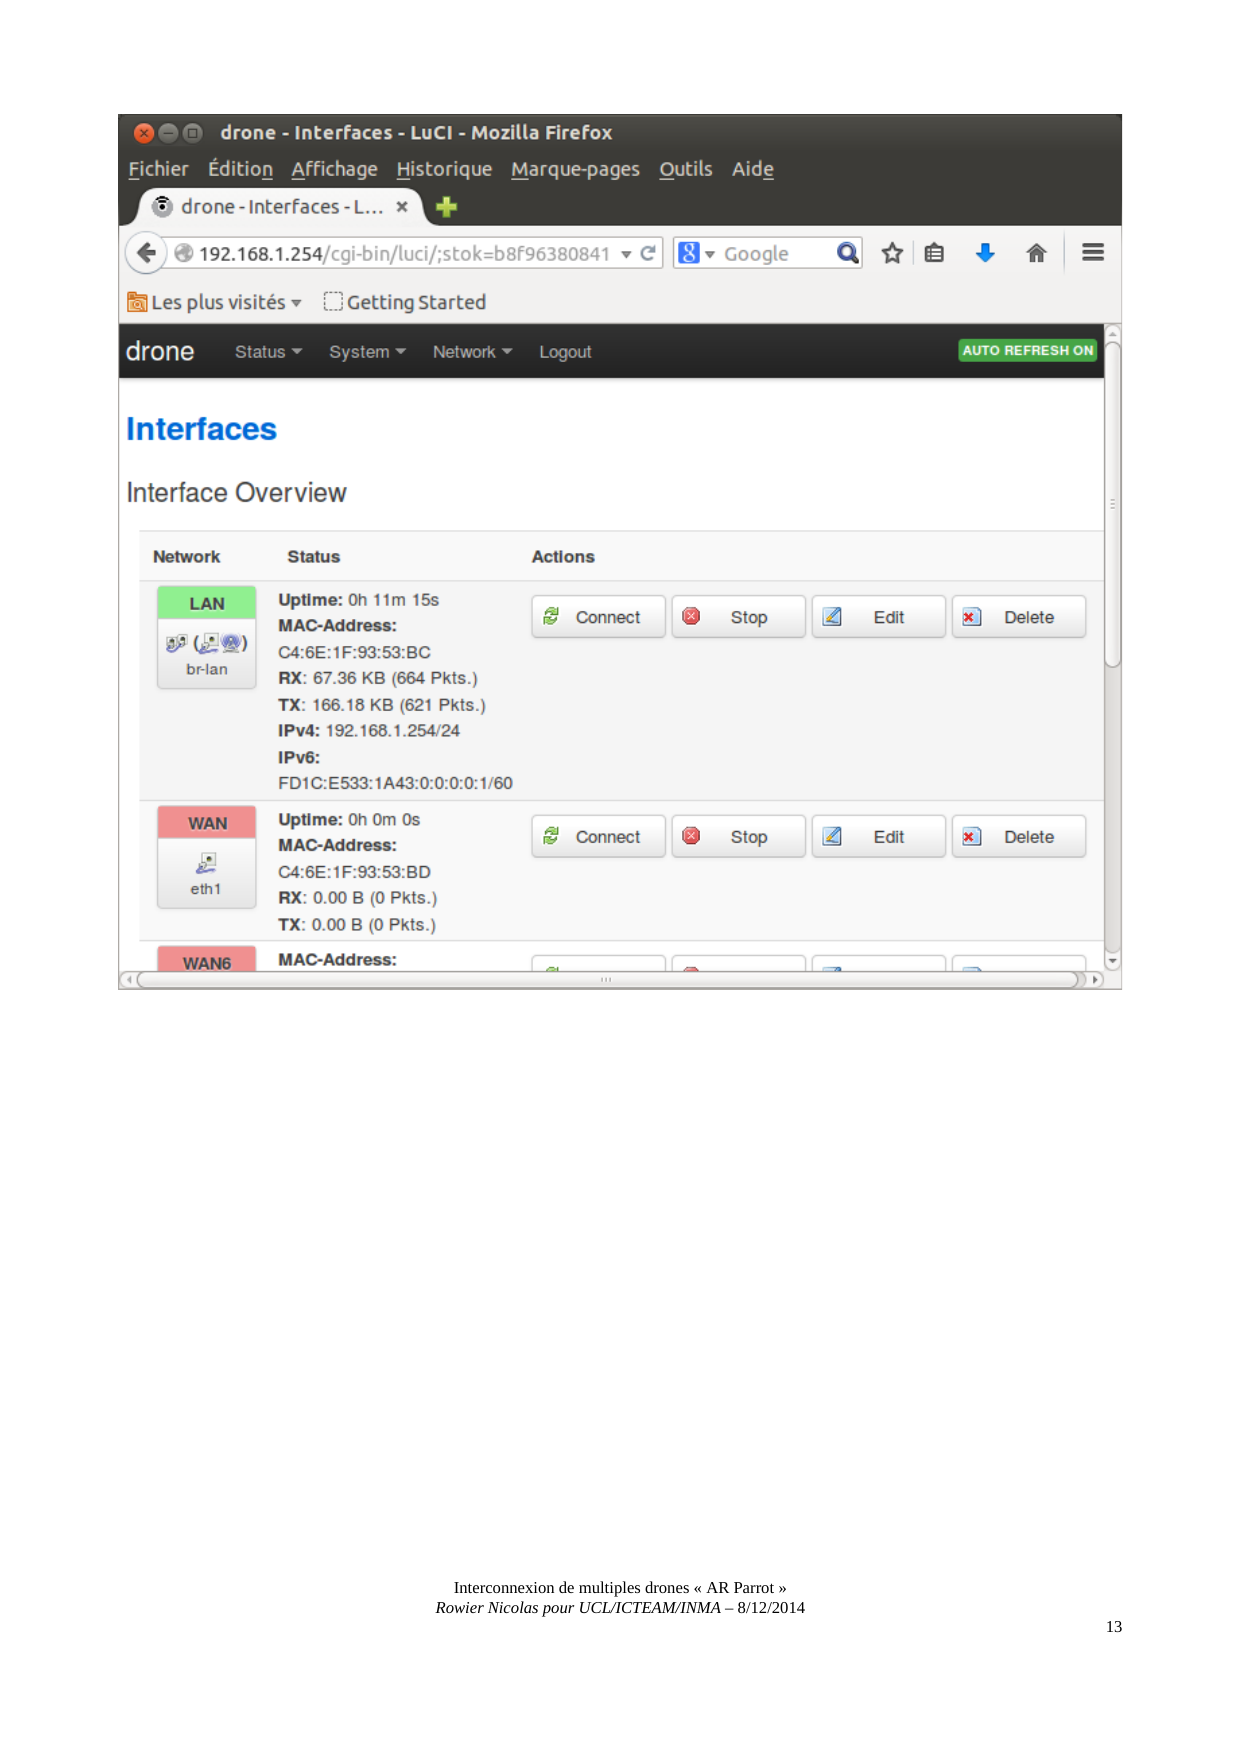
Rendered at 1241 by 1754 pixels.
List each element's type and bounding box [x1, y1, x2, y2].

picture [118, 114, 1123, 990]
